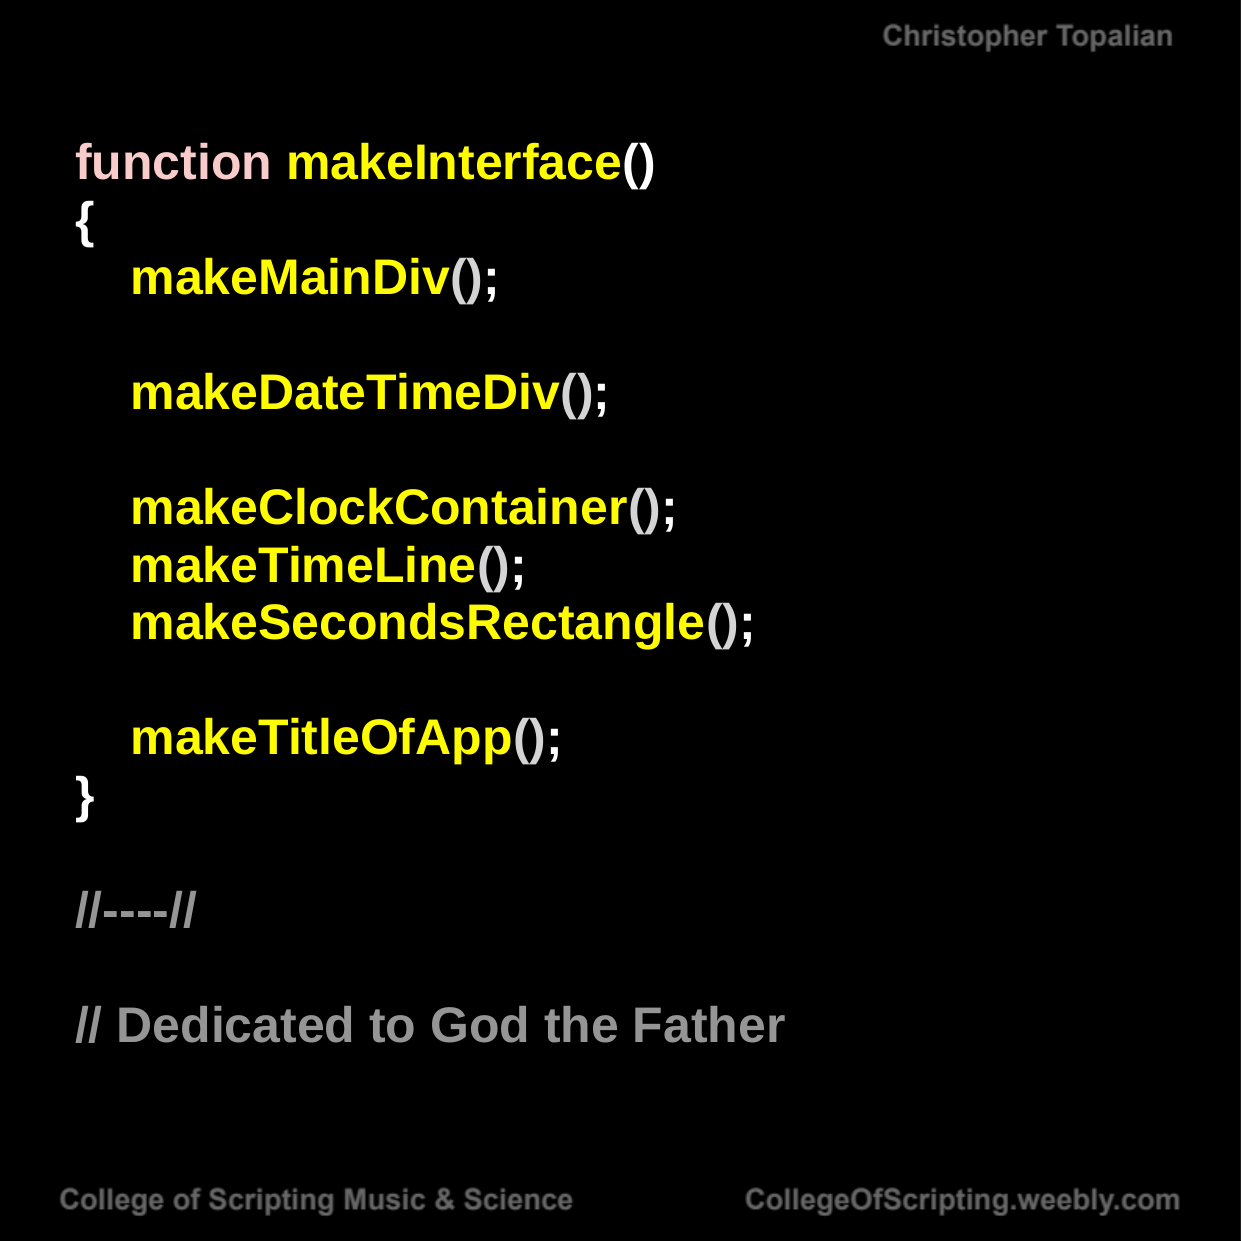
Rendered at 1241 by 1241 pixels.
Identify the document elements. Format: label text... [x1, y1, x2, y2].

text { [75, 190, 1166, 247]
text } [75, 765, 1166, 822]
text // Dedicated to God the Father [75, 995, 1166, 1052]
text //----// [75, 880, 1166, 937]
text makeDateTimeDiv(); [75, 362, 1166, 420]
text makeTimeLine(); [75, 535, 1166, 592]
text function makeInterface() [75, 132, 1166, 190]
text makeClockContainer(); [75, 477, 1166, 535]
text makeTitleOfApp(); [75, 707, 1166, 765]
text makeMainDiv(); [75, 247, 1166, 305]
text makeSecondsRectangle(); [75, 592, 1166, 650]
